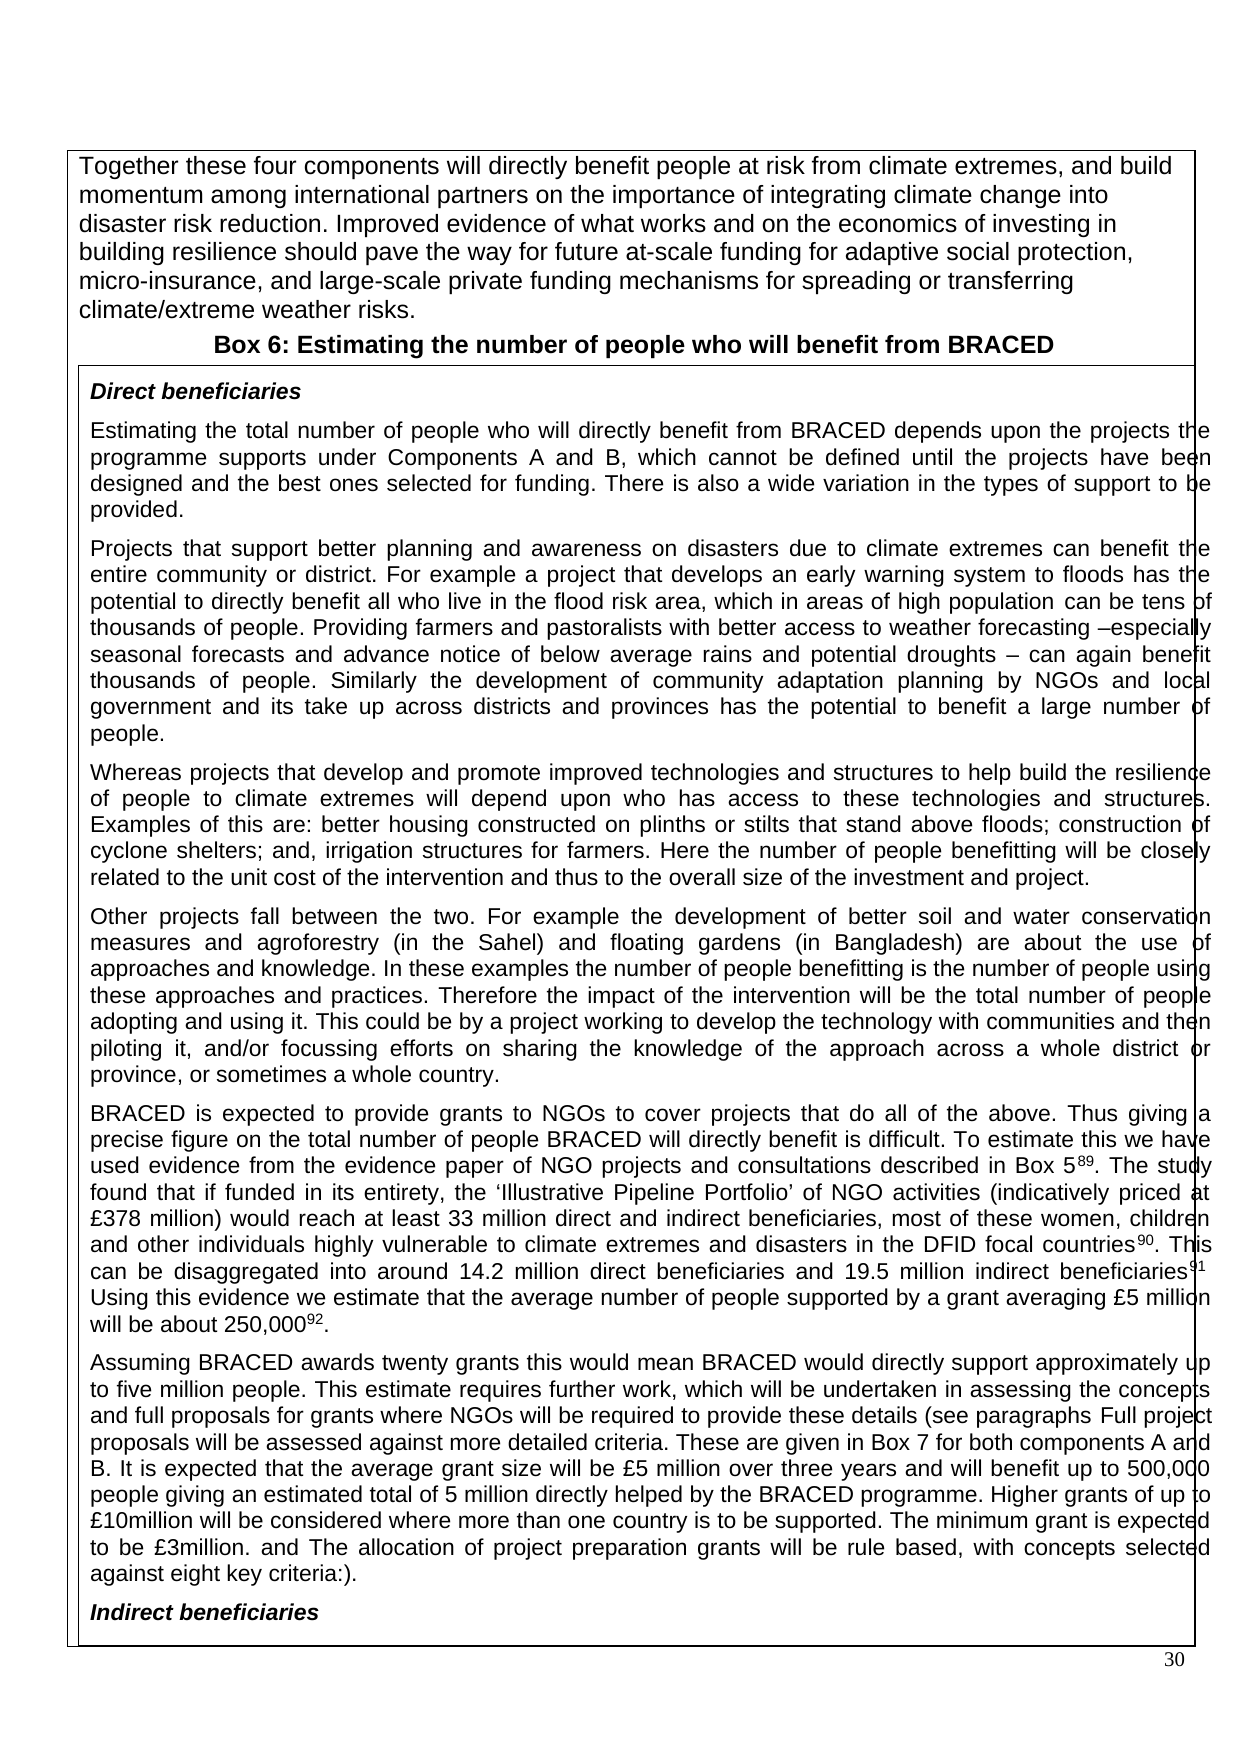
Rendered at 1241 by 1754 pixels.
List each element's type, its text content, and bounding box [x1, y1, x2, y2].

table_header Direct beneficiaries Estimating the total number of people who will directly benefit from BRACED depends upon the projects the programme supports under Components A and B, which cannot be defined until the projects have been designed and the best ones selected for funding. There is also a wide variation in the types of support to be provided. Projects that support better planning and awareness on disasters due to climate extremes can benefit the entire community or district. For example a project that develops an early warning system to floods has the potential to directly benefit all who live in the flood risk area, which in areas of high population can be tens of thousands of people. Providing farmers and pastoralists with better access to weather forecasting –especially seasonal forecasts and advance notice of below average rains and potential droughts – can again benefit thousands of people. Similarly the development of community adaptation planning by NGOs and local government and its take up across districts and provinces has the potential to benefit a large number of people. Whereas projects that develop and promote improved technologies and structures to help build the resilience of people to climate extremes will depend upon who has access to these technologies and structures. Examples of this are: better housing constructed on plinths or stilts that stand above floods; construction of cyclone shelters; and, irrigation structures for farmers. Here the number of people benefitting will be closely related to the unit cost of the intervention and thus to the overall size of the investment and project. Other projects fall between the two. For example the development of better soil and water conservation measures and agroforestry (in the Sahel) and floating gardens (in Bangladesh) are about the use of approaches and knowledge. In these examples the number of people benefitting is the number of people using these approaches and practices. Therefore the impact of the intervention will be the total number of people adopting and using it. This could be by a project working to develop the technology with communities and then piloting it, and/or focussing efforts on sharing the knowledge of the approach across a whole district or province, or sometimes a whole country. BRACED is expected to provide grants to NGOs to cover projects that do all of the above. Thus giving a precise figure on the total number of people BRACED will directly benefit is difficult. To estimate this we have used evidence from the evidence paper of NGO projects and consultations described in Box 5. The study found that if funded in its entirety, the ‘Illustrative Pipeline Portfolio’ of NGO activities (indicatively priced at £378 million) would reach at least 33 million direct and indirect beneficiaries, most of these women, children and other individuals highly vulnerable to climate extremes and disasters in the DFID focal countries. This can be disaggregated into around 14.2 million direct beneficiaries and 19.5 million indirect beneficiaries. Using this evidence we estimate that the average number of people supported by a grant averaging £5 million will be about 250,000. Assuming BRACED awards twenty grants this would mean BRACED would directly support approximately up to five million people. This estimate requires further work, which will be undertaken in assessing the concepts and full proposals for grants where NGOs will be required to provide these details (see paragraphs 116 and 115). Indirect beneficiaries Components C and D of BRACED are also expected to help people build resilience to climate extremes. But these will be indirect benefits. Component C is expected by building and sharing the evidence on what works on DRR and adaptation interventions to inform new programmes and improve policies. Component D will again produce significant impacts by strengthening policies and institutions in countries to respond to climate related disasters sustainably. In implementation BRACED will aim to measure these impacts but until Component D is fully designed, and Component C started it is not possible to provide precise estimates. However they are expected to be significant, for example strengthening the capacity of an entire country to respond to climate related disasters could benefit all those at risk of these disasters in that nation. [79, 366, 1194, 1645]
table_cell B. Impact and Outcome that we expect to achieve What results do we expect to achieve? Impact: BRACED aims to make up to 5 million vulnerable people, especially women and children, in developing countries more resilient to climate extremes. In addition, through improved policies and institutions at national level and better understanding of DRR and adaptation, we expect the programme to reach many millions more indirectly. Estimates of these indirect beneficiaries will be determined during implementation. Two indicators will be used to measure the impact of BRACED: Reduction in the number of deaths caused by climate extremes and disasters. Proportion of children under 5 who are suffering from global acute malnutrition and severe acute malnutrition as a result of climate extremes and disasters. The outcomes of the programme will be: Poor people in developing countries reached by interventions designed to make them more resilient to climate extremes. Indicators: Number of people supported to cope with the impacts of Climate Change (ICF KPI 1). Number and type of assets protected or improved per household. XXXXX Knowledge and evidence for building resilience to climate extremes is built and is used/influential at all levels (local, national, regional, international and within DFID). Indicators: The number of countries where climate information is used to inform responses to climate extremes has improved (ICF Ada TI) The number of countries where the extent to which planned interventions are likely to have a transformational impact (ICF KPI 15). To deliver these impacts and outcomes BRACED has four outputs: Large scale interventions are in place to make people less vulnerable to climate extremes. Results include: large scale interventions established in five Sahelian countries and 6 other countries in Asia and other parts of sub-Saharan Africa to help reduce the risk of up to 5 million people to climate extremes. Indicators: Number of people whose resilience to climate extremes and disasters has been improved (ICF KPI 4) - disaggregated by programme type, gender, age and % of programme beneficiaries who are poor and extremely poor. Number of countries where large scale interventions have been established, disaggregated by region (Sahel and Other) and type and number of intervention. No of effective partnerships built between NGOs, local government and private sector to deliver interventions. The number of countries where the quality of stakeholder engagement in decision-making to address climate extremes and disasters has improved (ICF Adaptation Indicator). Increased capacity of local government, civil society and private sector to respond to climate extremes. Proposed results include: number of countries with improved early warning systems for climate extremes; number of interventions building resilience to climate extremes. Indicators: Number of countries with improved early warning systems for climate extremes disaggregated by region: Depending on the types of interventions proposed and the focus of the work planned under Component C of BRACED a combination of ‘scorecard’ indicators will be used. 3 of the Institutional level indicators from the Guidance on Measuring Disaster Resilience will be adapted for climate adaptation and disaster risk reduction for use by BRACED. Better understanding of what works in building climate resilience from DRR and climate change adaptation interventions. Results will include evidence and sharing of knowledge on: economics of building climate resilience; effectiveness of micro-insurance; cost effectiveness of private sector and NGO-led DRR insurance programmes; role of private sector in DRR and adaptation; how to take innovations to scale; and, how to work in hard-to-reach and fragile locations. Indicators: Number of evidence studies and documents produced on climate change adaptation and DRR to climate extremes. Number of strategic level evaluations (including beneficiary participation) commissioned and published. The number of project level evaluations of climate change adaptation and DRR carried out by partners brought together under meta-analysis. Number of new and existing climate change adaptation and DRR programmes whose design and/or implementation approaches are informed by the evidence from BRACED M&E and knowledge work. Number of ICF and DRF indicators that BRACED is able to collect data for and report against. Improved policies integrating DRR and climate change adaptation are in place at local, national, regional and international levels. Proposed results include: numbers of national resilience strategies incorporating adaptation and risk reduction in place and implemented; number of multilateral agencies with integrated policies on DRR and adaptation, number of countries where DRR and Adaptation are part of national and sectoral ministries policies and plans; and number of regional plans/actions on cooperation in DRR and climate adaptation. Indicators: Number of national and regional resilience strategies incorporating climate change adaptation and risk reduction in place and implemented. Number of multilateral agencies and regional organisations with integrated policies on adaptation and risk reduction. Under Component C of BRACED a combination of ‘scorecard’ indicators will be used, developed by the DFID Tracking Adaptation and Measuring Development Programme. The logframe for BRACED with details of these expected impacts, outcomes and outputs is given in Annex F. The logframe will be a living document with milestones and targets being added after the selection of the NGO grants under Components A and B. Details of how the total number of people BRACED will help to be more resilient to climate extremes was calculate are given in Box 6. A schematic Theory of Change is shown in Figure 2 below. BRACED will seek to achieve its stated impact to make poor people more resilient to climate extremes by two main pathways: In the short term by the direct impact of funded projects on the resilience of men women and children in the communities targeted (thick orange line). In the longer term it will achieve a transformational impact on resilience of poor people in vulnerable communities over time (sustained) and across regions (geographic) as well as social groups, ecological regions and economies through a longer pathway. This will be to learn lessons from funded projects of what approaches work in what context, and to influence policy making and development planning in national governments, regional institutions, local government and through international initiatives. Component D still to be designed will be key part of this at the national and regional level. Figure 2: BRACED Theory of Change This illustrates the central importance of Component C to BRACED, to learn from the range of approaches supported, and the importance of political economy considerations in influencing governance structures for sustainability and long term impact. It also highlights the importance of accountability of government to communities, to ensure lessons are implemented at local level. What will BRACED do? To deliver these outcomes three immediate components are proposed. A fourth component on building institutional capacity will be developed subsequently. The four components are: Scaling up actions on the ground to build the resilience of people to cope with climate extreme events in the Sahel. (Budget up to £60 million). This is expected to directly benefit up to 5 million people. Boxes 5 and 6 provide details on how this figure was estimated. Scaling up actions on the ground to build the resilience of people to cope with climate extreme events in DFID focal countries at high risk of these events (Budget up to £40 million) Building evidence and testing approaches on adaptation and DRR (Budget up to £10 million) Development of national and international capability and capacity on response to climate related disasters (Budget up to £30 million). Together these four components will directly benefit people at risk from climate extremes, and build momentum among international partners on the importance of integrating climate change into disaster risk reduction. Improved evidence of what works and on the economics of investing in building resilience should pave the way for future at-scale funding for adaptive social protection, micro-insurance, and large-scale private funding mechanisms for spreading or transferring climate/extreme weather risks. Box 6: Estimating the number of people who will benefit from BRACED Component A: Scaling up of DRR and adaptation in the Sahel This component will work in Burkina Faso, Chad, Mali, Mauritania and Niger, and will provide large-scale support to adaptation and DRR activities at the grassroots level through grants to alliances/consortia of NGOs, local government, private sector and research organisations. These will be used to build the resilience of households and communities in the Sahel by improving and diversifying livelihoods, developing shared management systems of resources critical to resilience (water, rangelands, and forests) and embedding disaster risk reduction and adaptation in to climate change and development responses. An important part of the activities will be building the evidence and strategies to resolve competing land uses (land/water/forests/ rangelands), and supporting communities to build resilient and sustainable livelihoods. For example ensuring agricultural and pastoralist livelihoods are able to co-exist and support each other in a changing climate. Component B: Scaling up DRR and Adaptation in DFID focal countries This component will scale up DRR and adaptation actions in DFID focal countries whose populations are at high risk of climate extreme events. These are to be finalised but potentially will include Pakistan, Burma, Bangladesh, Ethiopia, South Sudan, Uganda, Kenya, and Mozambique. The component will provide large-scale support to adaptation and DRR activities at the grassroots level through grants to alliances/consortia comprising of NGOs, local government, private sector and research organisations. These will used to build the resilience of households and communities by improving and diversifying livelihoods, flood protection, early warning systems, and community adaptation planning. Challenges and Criteria for grants for components A and B One of the challenges to Components A and B is to avoid “just” funding good adaptation projects that build resilience to climate extremes without reference to scale up, policy influencing and sustainability. This is because there are likely to be limits to the extent to which poor communities can develop resilience just from within. Economic diversification may entail better links to markets or seeking jobs elsewhere for parts of the year. Other forms of local support from outside the community may also help break or reduce the efficacy of mechanisms by which communities are indirectly adversely affected by weather and climatic shocks. Most successful interventions for resilience have therefore aimed to institutionalise interventions into local to national governance systems. In addition to supporting adaptation projects that might be ‘islands of excellence’ BRACED will support a broader set of interventions that involve policy influencing, political economy analysis and promoting empowerment and accountability. For example, promoting greater transparency and accountability in the use of adaptation and resilience funding through participatory monitoring processes. Grant recipients will need to demonstrate how the impacts of their projects will be sustained. Evidence and experience already exists on how community-based DRR and adaptation can benefit people. However, funding to local level DRR and adaption is limited and often tied to a specific humanitarian response, when it could be considered to be too late. BRACED will support NGOs in partnership with UN agencies, national governments and the private sector to increase the number of programmes they deliver to help build the resilience of people to extreme climate events. A two stage process will be undertaken in the selection of grants. There will be an initial call for concepts. The best of these will be selected and proponents asked to develop full proposals. To enable them to do this grant proponents will be allowed to apply for a project preparation grant of up to £250,000. The purpose of this significant grant size is to allow proponents to build alliances for new consortia to implement scaled up projects. Establishment of consortia will be a condition for successful bids, as well as the development of an evaluation framework in partnership with wider BRACED programme. The grant will also be used to undertake pilot work to provide more evidence on the costs and benefits of the proposed approaches – including details on the unit costs of proposed actions; and the development of a results framework and clear theory of change. The building evidence Component C will be expected to share the knowledge generated from the project preparation phase. A detailed budget for the project preparation grant will be required to be submitted with the concept with all costs fully justified. It is anticipated that many concepts will require significantly less than the maximum grant amount, including where the proposal is partly funded from other sources (e.g. other donors or multilaterals). The allocation of project preparation grants will be rule based, with concepts selected against eight key criteria: Does the project propose work in one or more of the target countries? Does the concept clearly set out what climate extremes and risks it will address, and how these will impact on people especially women? Are the approaches and technologies it plans to scale up to build resilience of communities to climate extremes feasible? Does it take these to scale and aim to reach at least 250,000 people directly or indirectly? Degree that it involves partnerships between NGOs, local government, private sector and research organisations, demonstrates roles of the different partners, and indicates how lessons on policy and institutional changes to sustain impact will be determined? Indicate how the results of the project will be sustained? Do the proponents and partners demonstrate they have the capacity and capability to implement the proposed project? Does the concept set out a plan for monitoring and evaluation? Full project proposals will be assessed against more detailed criteria. These are given in Box 7 for both components A and B. It is expected that the average grant size will be £5 million over three years and will benefit up to 500,000 people giving an estimated total of 5 million directly helped by the BRACED programme. Higher grants of up to £10million will be considered where more than one country is to be supported. The minimum grant is expected to be £3million. Box 7: Criteria, eligibility, length and size of grants for Component A and B Component C: Building evidence on adaptation and DRR This component is of central importance to the Theory of Change for how BRACED will deliver a sustained transformational impact on people’s resilience to climate extremes, beyond the communities directly supported by funded projects. It will do this by learning lessons and building evidence on what works in different contexts, in order to both inform institutional approaches but also cross learning to other communities. It will work with NGOs, private sector, academics and governments to assess experience, and aim to build linkages with research institutions. This component responds to the evidence from several sources of knowledge gaps in this field, hence BRACED will have a clear public good role in filling these gaps with all data generated being made freely available. For instance the recent HMG Foresight report on ‘Reducing the Risks of Future Disasters’ calls for the development of reliable measures of resilience combined with an evidence base on the cost and benefits of different interventions to support decisions on DRR investments. It states that the ‘current understanding of best practice in disaster risk reduction is very limited’ and recommends that ‘priority should be given to creating a shared, standardised repository of information on evaluations of interventions’. Component C will seek to contribute to this evidence base by: refining methods of measuring resilience; evaluating the costs and benefits of a range of interventions; conducting research and answering a number of strategic evaluation questions. The economic appraisal (paragraph 136) and other studies show that the evidence base for benefit to cost ratios is lacking in this area. One systematic literature review finding only 11 studies that appraise the costs and benefits of preventative disaster management measures - see Annex A (DFID 2005 and Mechler 2005). There is also evidence of the benefits that can result from greater links with the research community – for example the Regreening of the Sahel initiative (Box 4) involved farmer and community groups, local and national government, NGO and the World Agroforestry Centre in both developing and implementing agroforestry technologies. There is a large body of evidence from for example agricultural research (particularly through the CGIAR centres and research programmes) that would be relevant for the Sahel and other countries facing chronic food insecurity and climate extremes, where the linkages with practice will be strengthened by BRACED. This component will deliver not only evaluation outputs to meet this need for knowledge and evidence, but also support the on-going monitoring of the portfolio and knowledge and lesson learning exchange. In order to inform the design of phase 2 a synthesis review of the evidence available from monitoring of projects will be undertaken, to provide intermediary information on for example fund structure, process efficiency, initial indications of impact on resilience and approaches to vulnerability analyses. The objectives and outputs of this component are set out below, grouped under themes of i) dissemination, ii) research and iii) accountability. The objectives of Component C are: Dissemination: To facilitate peer to peer lesson learning and knowledge sharing for impact across communities (horizontal) To build linkages with research organisations to enable design of well-informed solutions Research To provide evidence on what interventions work in which contexts to deliver climate resilience, to support decisions for future investments by institutions (vertical) To answer strategic evaluation questions on best approaches to resilience building to inform institutional approaches (vertical) Accountability To ensure delivery of results of BRACED at portfolio level and provide operational support to ensure monitoring at project level is of a high standard. Outputs: Dissemination Delivery of a knowledge platform for live learning, knowledge management and network building (including with research organisations), peer to peer and south-south learning [3 months startup - 3 years duration] Synthesis, dissemination and communication of results – including a summary review of results, lesson learning and process to inform phase 2 [3 months – 3 years] Research Evaluability assessment of project proposals, selection of projects for embedded evaluations and define and refine strategic evaluations, conduct project and strategic evaluations – approx. 6 embedded project evaluations and up to 5 strategic evaluations [6 months – 7 years duration] Define research priorities and conduct lesson learning pieces. [6 months to design – 7 years duration] Accountability Develop and implement common indicator methodologies, establish baselines by 6 months from project start date and generate data to monitor these [3 months startup - 3 years duration] Technical assistance to project grantees on monitoring and evaluation for project preparation grant phase and full bids phase [Immediate - 3 years] Audience (in priority order reflecting resource constraints): Project grantees in short term – to support monitoring and evaluation Other implementers in longer term for project design, including DFID design of phase 2. DFID internal learning including Future Fit Influence community of practice for approaches to DRR and climate resilience in longer term – e.g. GFDRR, UNISDR, AGIR, Political Champions on Resilience, national and local governments, research institutions, negotiation processes including on loss and damage. Contribute to systematic evidence base on costs and benefits of different interventions. Component D on policy and institutional approaches will be a key audience. The climate change adaptation and the disaster resilience M and E communities – including DFID for the ICF, the IIED Tracking Adaptation and Monitoring Development process and the OECD for approaches to measuring and monitoring climate resilience. The Indicative timeframe for the development of this component is given below. Phase 1 (start to 3 months): Knowledge platform arrangements designed, priority strategic evaluation questions designed (see evaluation section), research priorities designed, design of portfolio logframe indicators. Phase 2 (3 – 6 months) technical assistance to grantees for project preparation - design of project evaluations and monitoring arrangements, launch of knowledge platform Phase 3 (6 months – 3 years - programme lifespan) assistance and quality assurance of project logframes, finalisation of portfolio logframe, conduct evaluability assessment to select projects for embedded evaluations and to finalise strategic evaluations, begin strategic and project evaluations, on-going quality assurance, operation of knowledge platform activities, synthesis, dissemination and communication of results, input to design of phase 2. Phase 4 (3 years – 7 years – ex post) complete evaluations, synthesise, disseminate and communicate results. Component D: Development of national and international capability and capacity extremes This component will provide support to build the capability and capacity of national and regional organisations to prepare and plan for the expected increases in the frequency and severity of climate extremes. The results of this will be to help build the resilience of communities and reduce the impact of climate extremes on people’s lives and property at three levels: National and local level: integration of climate risk management and adaptation in national strategies and national plans, investment programmes and post-disaster recovery efforts. Improved evacuation planning, better regulations (e.g. codes for disaster-proof buildings) and planning on the provision of critical infrastructure (e.g. flood shelters and defence systems). Building national risk financing and insurance programmes, and, early warning systems and capacity of national met offices on weather and climate information. It will also work to link community and NGO action in DRR and climate adaptation, and to learn the lessons on how to scale up actions and the policies and institutions needed for this. Regional/sub regional level: building regional capacity to integrate climate risk analysis in planning and investments, to help regional institutions (e.g. AGIR see paragraph 92) to provide better weather and climate forecasting and early warning, and promoting trans-boundary water/ecosystems management and adaptation. This could include a Regional Centre of Excellence for Climate change and DRR as called for by the UNFCCC in Durban. International level: building the capacity of international agencies (e.g. UNISDR, IFIs) to integrate DRR and adaptation into their operations so that they support national and regional partners to address climate resilience in national strategies and policies. This will include policy and analytical work, sharing of knowledge, and, establishment of a community of practice on DRR and adaptation. What types of activities will be supported? As already discussed there will be a wide range of interventions that BRACED will support to build resilience to both slow onset disasters (e.g. droughts) and sudden onset events like cyclones and floods. Table 4 gives an illustration of this with a mapping of the activities of a range of NGOS working in the Sahel. They cover community based adaptation and planning, technologies and improved land management, water harvesting and water storage, flood protection and early warning schemes, access to weather/climate information. They will also include activities that particularly target and empower women, and wider aspects of empowerment and accountability. Reliable and affordable energy is also important to help people be productive and meet basic needs, such as cooking (and cooling and heating), and access telecommunications (important for resilience) and jobs. BRACED will support interventions on energy that will help build the resilience of people and their communities to climate extremes and climate change more broadly. This could include use of clean energy improvements to agricultural practices – for example solar water pumping for irrigation, more efficient biomass-residue fired agricultural processing (e.g. drying and curing), and renewable cooling using solar panels for milk and fish refrigeration. Providing reliable and clean energy supplies to key disaster risk management installations is important. This would include early warning and communication systems (including mobile phone-based systems), including health centres will be important actions. This links to objectives of the Sustainable Energy for All initiative (SE4ALL) for example in providing power to 400,000 health posts. It also offers opportunities to integrating planning for disasters with wider district climate and energy planning. Table 4: Mapping of current NGO interventions in the Sahel [68, 151, 1194, 1646]
